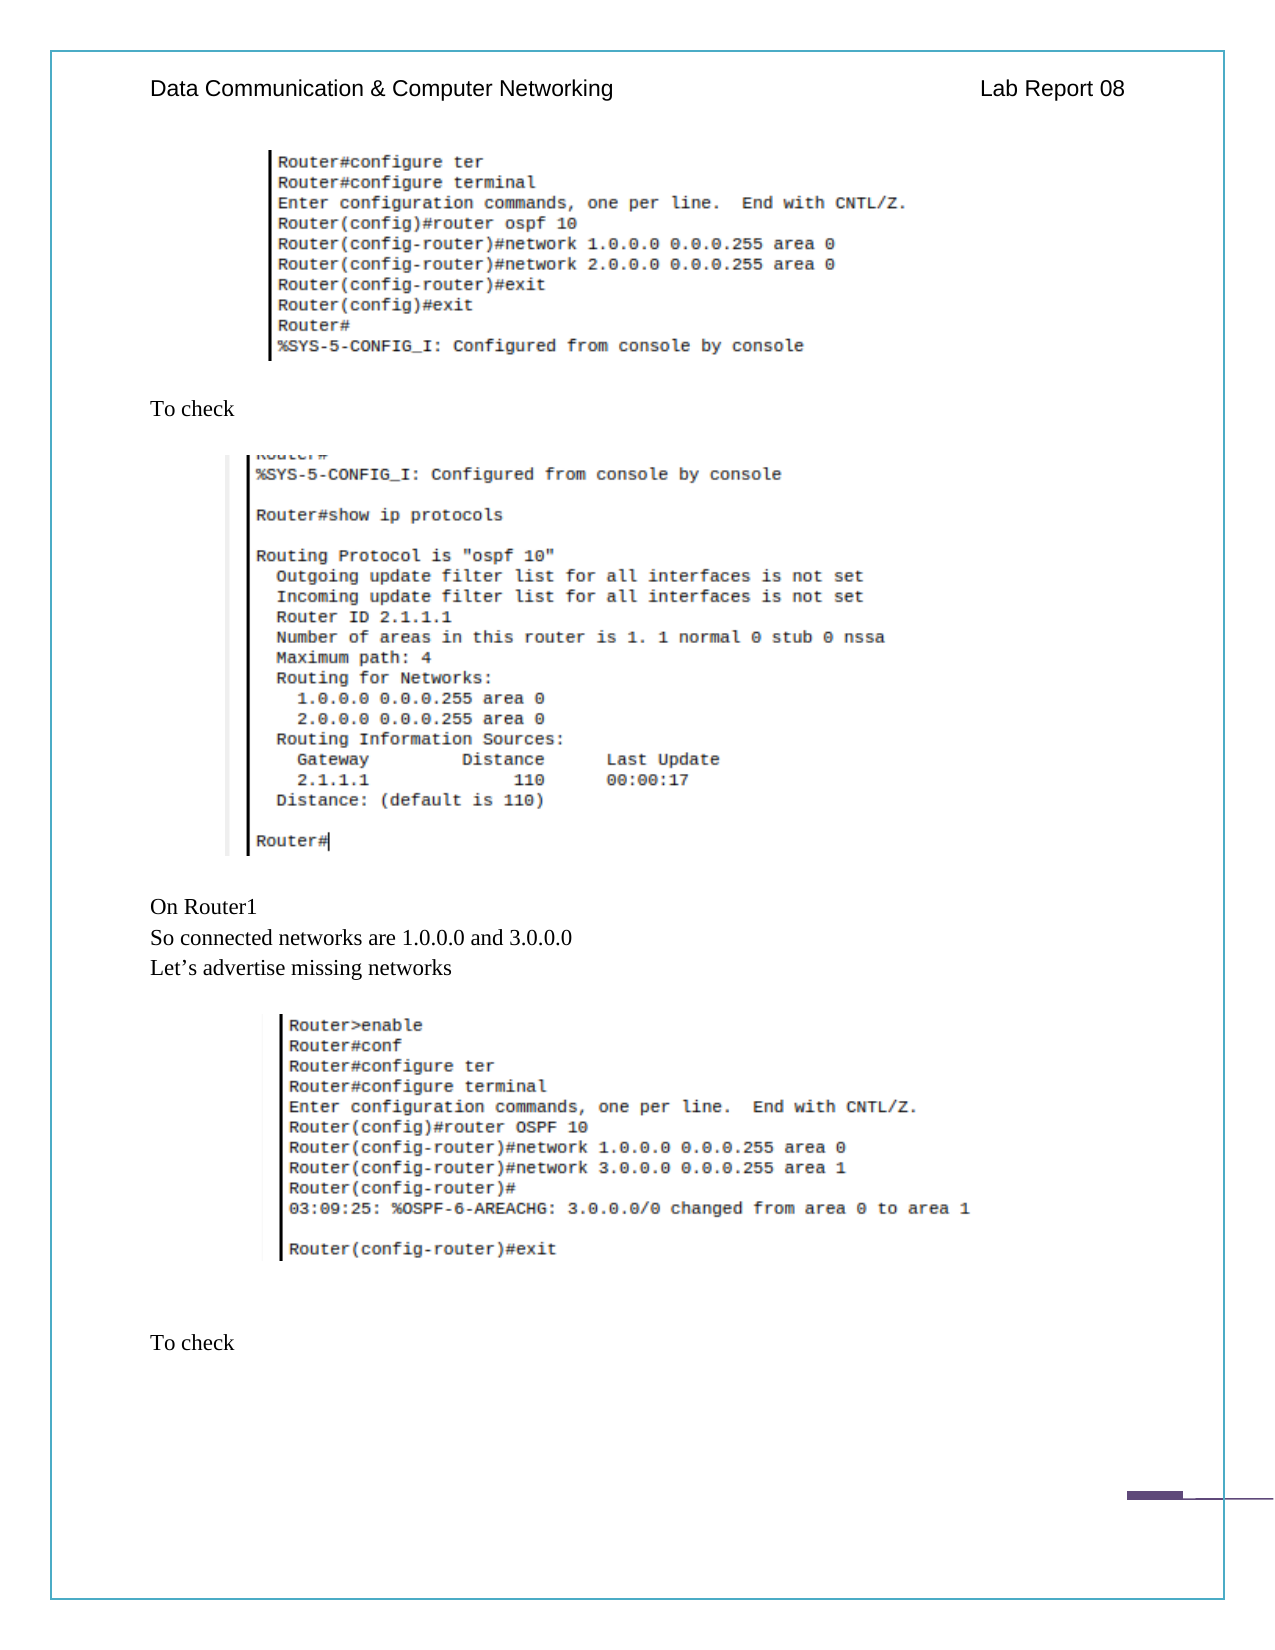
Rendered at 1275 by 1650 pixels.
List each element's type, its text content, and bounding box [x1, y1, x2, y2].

picture [265, 150, 1011, 361]
text Let’s advertise missing networks [150, 954, 1125, 980]
text To check [150, 395, 1125, 421]
text So connected networks are 1.0.0.0 and 3.0.0.0 [150, 923, 1125, 950]
text On Router1 [150, 893, 1125, 920]
text To check [150, 1329, 1125, 1356]
picture [261, 1014, 1014, 1261]
picture [225, 455, 1050, 856]
